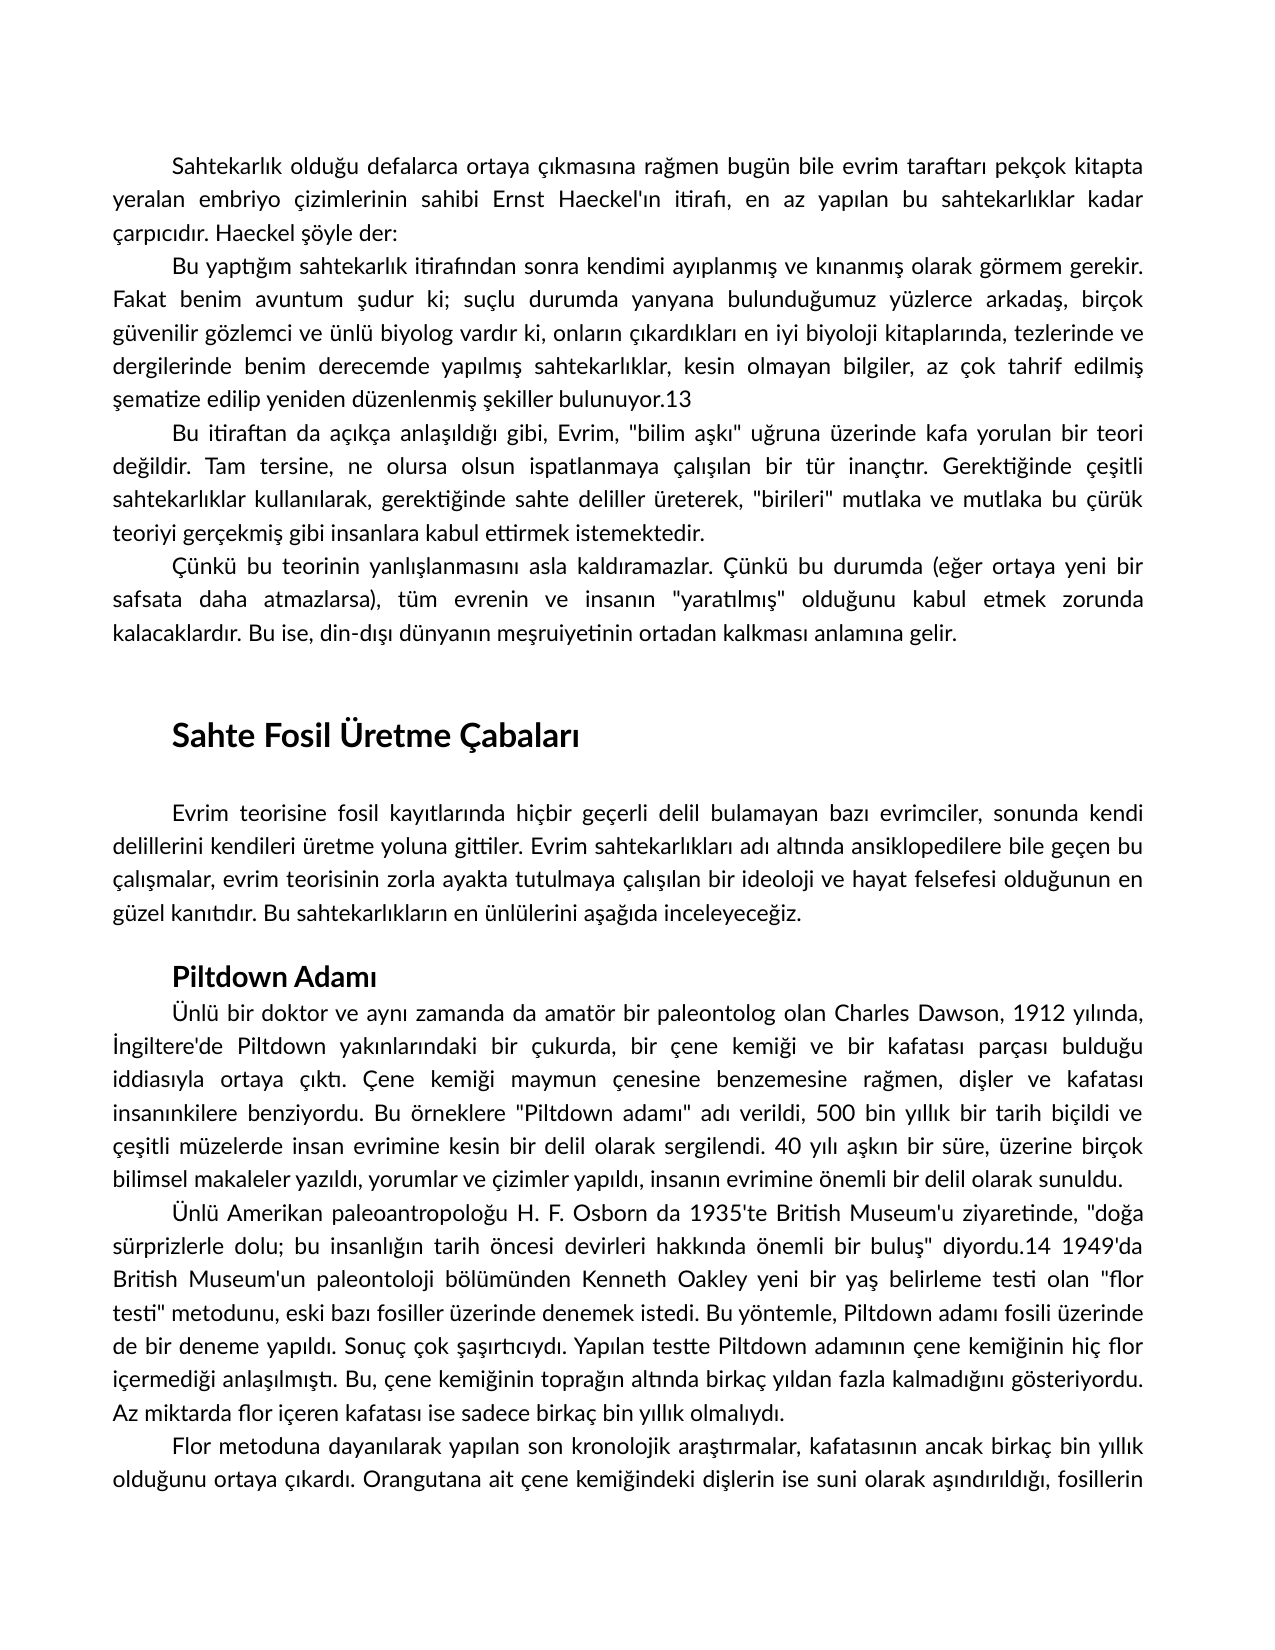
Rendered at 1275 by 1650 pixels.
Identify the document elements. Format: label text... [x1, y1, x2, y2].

text Bu yaptığım sahtekarlık itirafından sonra kendimi ayıplanmış ve kınanmış olarak görmem gerekir. Fakat benim avuntum şudur ki; suçlu durumda yanyana bulunduğumuz yüzlerce arkadaş, birçok güvenilir gözlemci ve ünlü biyolog vardır ki, onların çıkardıkları en iyi biyoloji kitaplarında, tezlerinde ve dergilerinde benim derecemde yapılmış sahtekarlıklar, kesin olmayan bilgiler, az çok tahrif edilmiş şematize edilip yeniden düzenlenmiş şekiller bulunuyor.13 [112, 248, 1145, 414]
subtitle Sahte Fosil Üretme Çabaları [112, 714, 1145, 754]
text Flor metoduna dayanılarak yapılan son kronolojik araştırmalar, kafatasının ancak birkaç bin yıllık olduğunu ortaya çıkardı. Orangutana ait çene kemiğindeki dişlerin ise suni olarak aşındırıldığı, fosillerin [112, 1428, 1145, 1494]
text Ünlü Amerikan paleoantropoloğu H. F. Osborn da 1935'te British Museum'u ziyaretinde, "doğa sürprizlerle dolu; bu insanlığın tarih öncesi devirleri hakkında önemli bir buluş" diyordu.14 1949'da British Museum'un paleontoloji bölümünden Kenneth Oakley yeni bir yaş belirleme testi olan "flor testi" metodunu, eski bazı fosiller üzerinde denemek istedi. Bu yöntemle, Piltdown adamı fosili üzerinde de bir deneme yapıldı. Sonuç çok şaşırtıcıydı. Yapılan testte Piltdown adamının çene kemiğinin hiç flor içermediği anlaşılmıştı. Bu, çene kemiğinin toprağın altında birkaç yıldan fazla kalmadığını gösteriyordu. Az miktarda flor içeren kafatası ise sadece birkaç bin yıllık olmalıydı. [112, 1194, 1145, 1428]
text Evrim teorisine fosil kayıtlarında hiçbir geçerli delil bulamayan bazı evrimciler, sonunda kendi delillerini kendileri üretme yoluna gittiler. Evrim sahtekarlıkları adı altında ansiklopedilere bile geçen bu çalışmalar, evrim teorisinin zorla ayakta tutulmaya çalışılan bir ideoloji ve hayat felsefesi olduğunun en güzel kanıtıdır. Bu sahtekarlıkların en ünlülerini aşağıda inceleyeceğiz. [112, 794, 1145, 928]
text Çünkü bu teorinin yanlışlanmasını asla kaldıramazlar. Çünkü bu durumda (eğer ortaya yeni bir safsata daha atmazlarsa), tüm evrenin ve insanın "yaratılmış" olduğunu kabul etmek zorunda kalacaklardır. Bu ise, din-dışı dünyanın meşruiyetinin ortadan kalkması anlamına gelir. [112, 548, 1145, 648]
text Sahtekarlık olduğu defalarca ortaya çıkmasına rağmen bugün bile evrim taraftarı pekçok kitapta yeralan embriyo çizimlerinin sahibi Ernst Haeckel'ın itirafı, en az yapılan bu sahtekarlıklar kadar çarpıcıdır. Haeckel şöyle der: [112, 148, 1145, 248]
subtitle Piltdown Adamı [112, 961, 1145, 994]
text Bu itiraftan da açıkça anlaşıldığı gibi, Evrim, "bilim aşkı" uğruna üzerinde kafa yorulan bir teori değildir. Tam tersine, ne olursa olsun ispatlanmaya çalışılan bir tür inançtır. Gerektiğinde çeşitli sahtekarlıklar kullanılarak, gerektiğinde sahte deliller üreterek, "birileri" mutlaka ve mutlaka bu çürük teoriyi gerçekmiş gibi insanlara kabul ettirmek istemektedir. [112, 414, 1145, 548]
text Ünlü bir doktor ve aynı zamanda da amatör bir paleontolog olan Charles Dawson, 1912 yılında, İngiltere'de Piltdown yakınlarındaki bir çukurda, bir çene kemiği ve bir kafatası parçası bulduğu iddiasıyla ortaya çıktı. Çene kemiği maymun çenesine benzemesine rağmen, dişler ve kafatası insanınkilere benziyordu. Bu örneklere "Piltdown adamı" adı verildi, 500 bin yıllık bir tarih biçildi ve çeşitli müzelerde insan evrimine kesin bir delil olarak sergilendi. 40 yılı aşkın bir süre, üzerine birçok bilimsel makaleler yazıldı, yorumlar ve çizimler yapıldı, insanın evrimine önemli bir delil olarak sunuldu. [112, 994, 1145, 1194]
